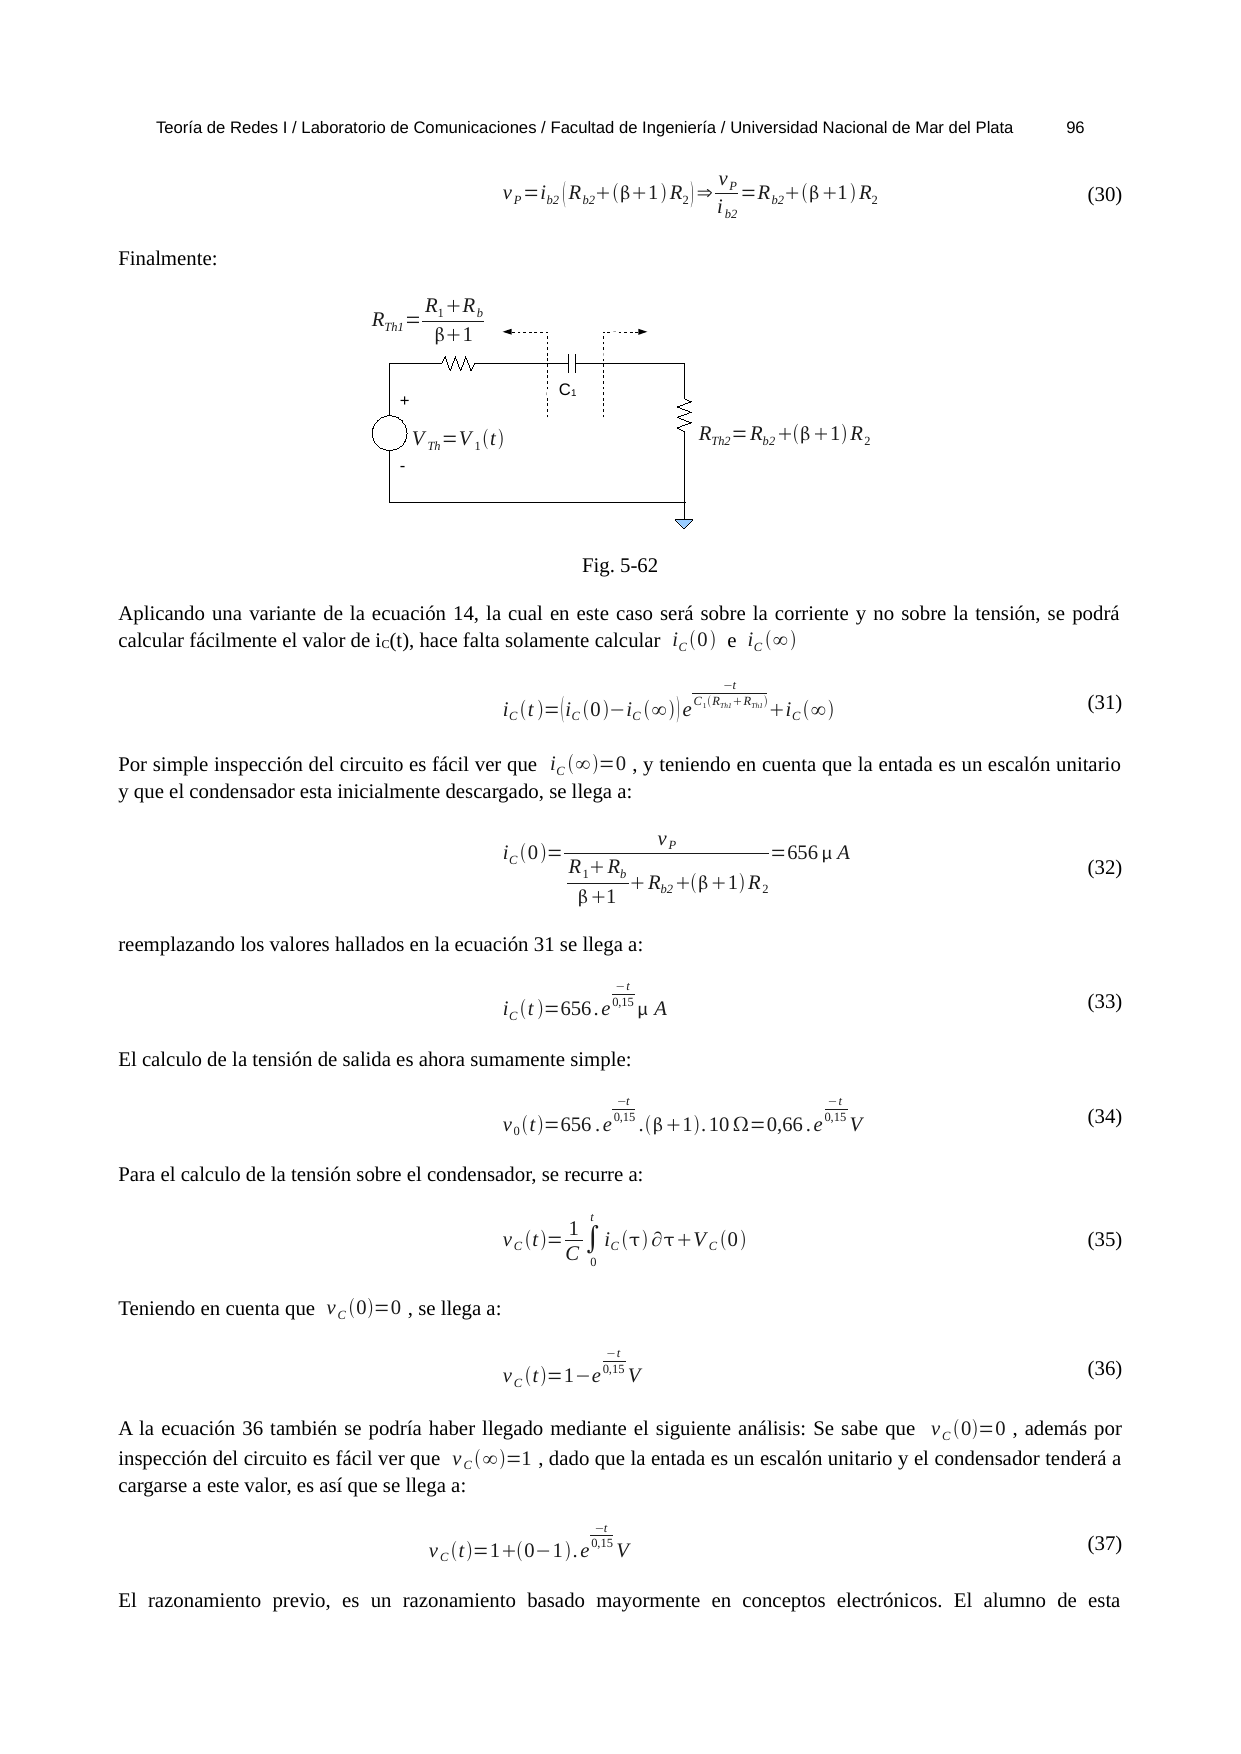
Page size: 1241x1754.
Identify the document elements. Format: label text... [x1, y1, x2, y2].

text A la ecuación 36 también se podría haber llegado mediante el siguiente análisis: Se sabe que , además por inspección del circuito es fácil ver que , dado que la entada es un escalón unitario y el condensador tenderá a cargarse a este valor, es así que se llega a: [118, 1413, 1122, 1497]
text (30) [118, 167, 1122, 222]
text El razonamiento previo, es un razonamiento basado mayormente en conceptos electrónicos. El alumno de esta [118, 1588, 1122, 1612]
text Aplicando una variante de la ecuación 14, la cual en este caso será sobre la corriente y no sobre la tensión, se podrá calcular fácilmente el valor de iC(t), hace falta solamente calcular e [118, 601, 1122, 654]
text (37) [118, 1521, 1122, 1564]
text Por simple inspección del circuito es fácil ver que , y teniendo en cuenta que la entada es un escalón unitario y que el condensador esta inicialmente descargado, se llega a: [118, 749, 1122, 803]
text (32) [118, 827, 1122, 908]
text (31) [118, 678, 1122, 725]
text El calculo de la tensión de salida es ahora sumamente simple: [118, 1047, 1122, 1071]
text (36) [118, 1347, 1122, 1389]
text Finalmente: [118, 246, 1122, 270]
text (33) [118, 980, 1122, 1023]
text Para el calculo de la tensión sobre el condensador, se recurre a: [118, 1162, 1122, 1186]
text (34) [118, 1095, 1122, 1138]
text reemplazando los valores hallados en la ecuación 31 se llega a: [118, 932, 1122, 956]
text Fig. 5-62 [118, 552, 1122, 577]
text (35) [118, 1210, 1122, 1269]
text Teniendo en cuenta que , se llega a: [118, 1293, 1122, 1322]
